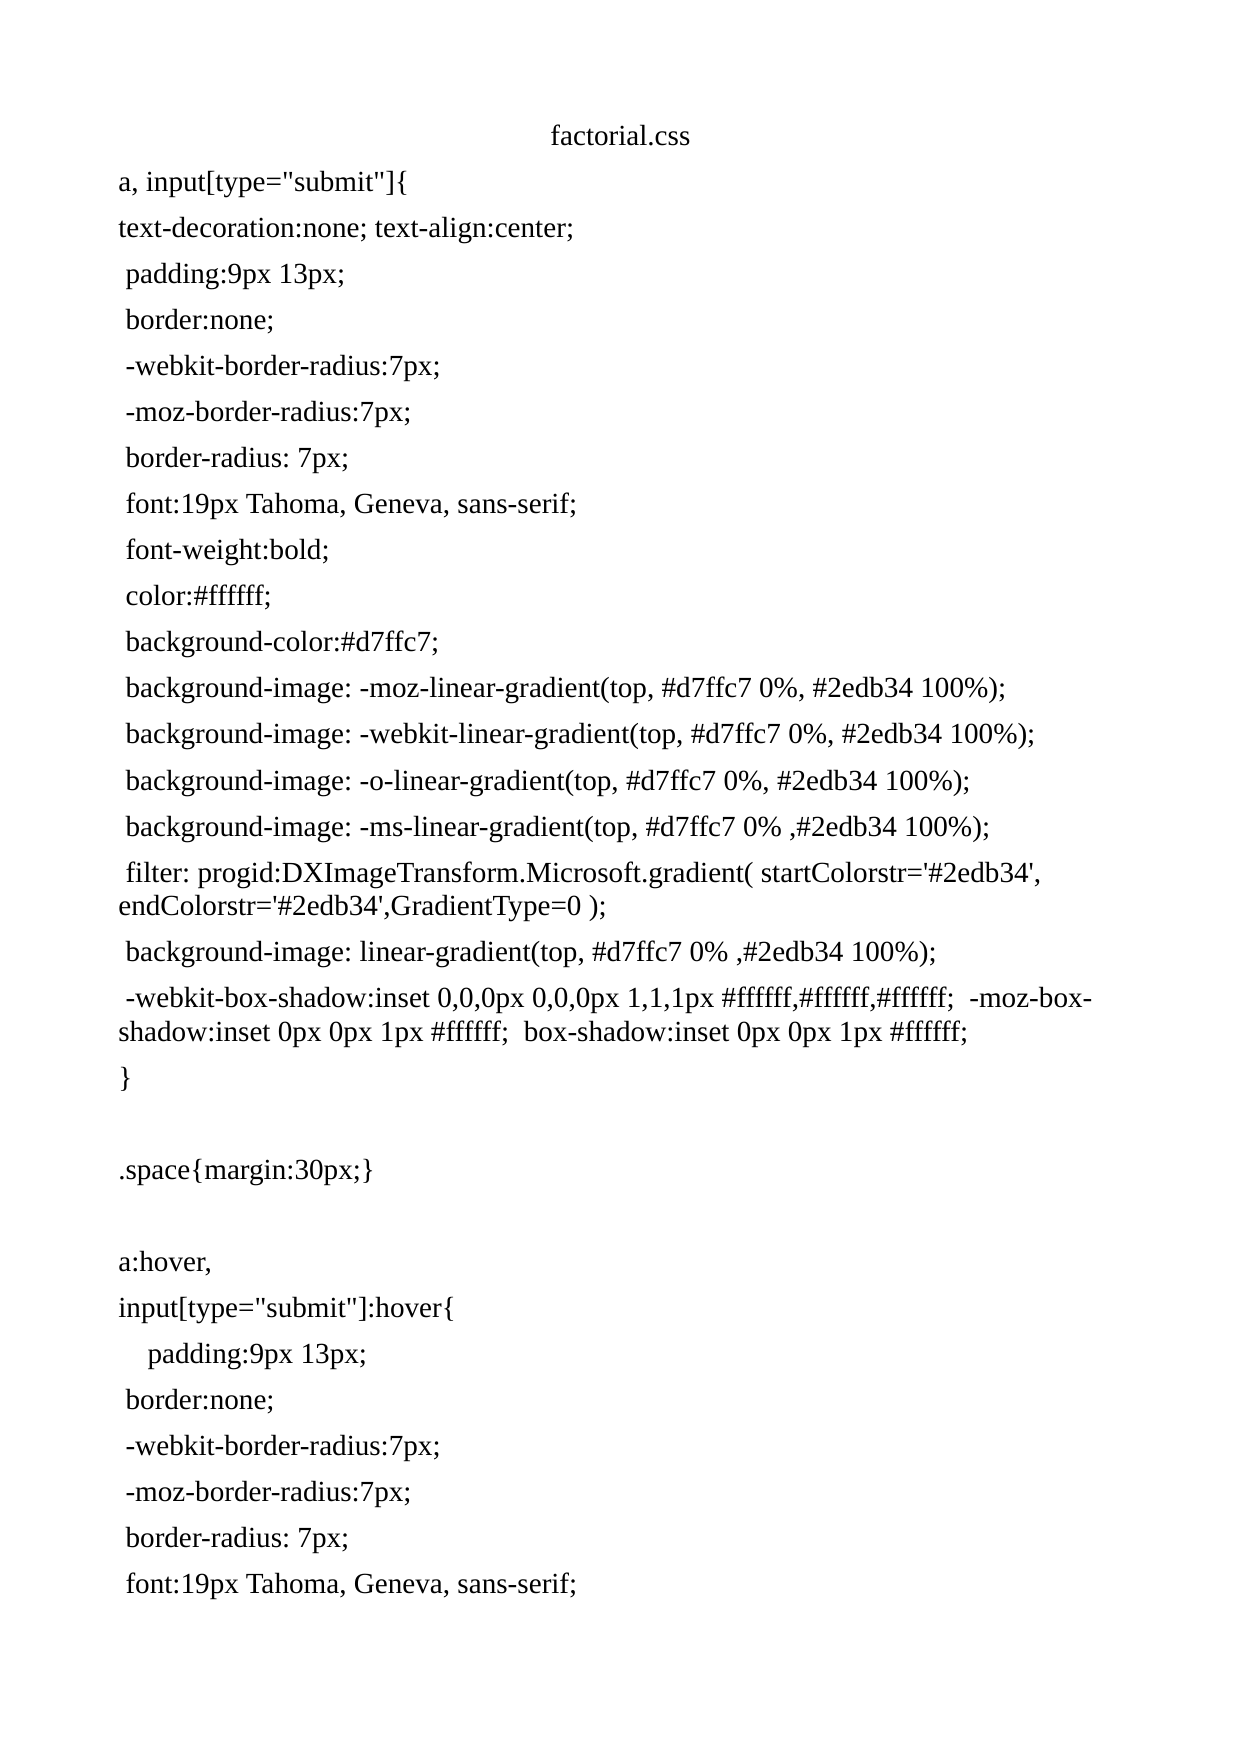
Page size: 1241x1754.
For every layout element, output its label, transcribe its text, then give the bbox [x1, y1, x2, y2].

text padding:9px 13px; [118, 256, 1122, 290]
text background-color:#d7ffc7; [118, 624, 1122, 658]
text -moz-border-radius:7px; [118, 394, 1122, 428]
text background-image: -o-linear-gradient(top, #d7ffc7 0%, #2edb34 100%); [118, 763, 1122, 796]
text a:hover, [118, 1244, 1122, 1278]
text font-weight:bold; [118, 532, 1122, 566]
text background-image: -webkit-linear-gradient(top, #d7ffc7 0%, #2edb34 100%); [118, 717, 1122, 750]
text -moz-border-radius:7px; [118, 1474, 1122, 1508]
text -webkit-border-radius:7px; [118, 348, 1122, 382]
text border-radius: 7px; [118, 440, 1122, 474]
text -webkit-border-radius:7px; [118, 1428, 1122, 1462]
text filter: progid:DXImageTransform.Microsoft.gradient( startColorstr='#2edb34', endColorstr='#2edb34',GradientType=0 ); [118, 855, 1122, 922]
text background-image: -moz-linear-gradient(top, #d7ffc7 0%, #2edb34 100%); [118, 671, 1122, 704]
text border:none; [118, 1382, 1122, 1416]
text color:#ffffff; [118, 578, 1122, 612]
text input[type="submit"]:hover{ [118, 1290, 1122, 1324]
text text-decoration:none; text-align:center; [118, 210, 1122, 244]
text font:19px Tahoma, Geneva, sans-serif; [118, 486, 1122, 520]
text background-image: linear-gradient(top, #d7ffc7 0% ,#2edb34 100%); [118, 934, 1122, 968]
text border-radius: 7px; [118, 1520, 1122, 1554]
text .space{margin:30px;} [118, 1152, 1122, 1186]
text padding:9px 13px; [118, 1336, 1122, 1370]
text border:none; [118, 302, 1122, 336]
text a, input[type="submit"]{ [118, 164, 1122, 198]
text factorial.css [118, 118, 1122, 152]
text font:19px Tahoma, Geneva, sans-serif; [118, 1566, 1122, 1600]
text background-image: -ms-linear-gradient(top, #d7ffc7 0% ,#2edb34 100%); [118, 809, 1122, 842]
text -webkit-box-shadow:inset 0,0,0px 0,0,0px 1,1,1px #ffffff,#ffffff,#ffffff; -moz-box-shadow:inset 0px 0px 1px #ffffff; box-shadow:inset 0px 0px 1px #ffffff; [118, 980, 1122, 1047]
text } [118, 1060, 1122, 1093]
